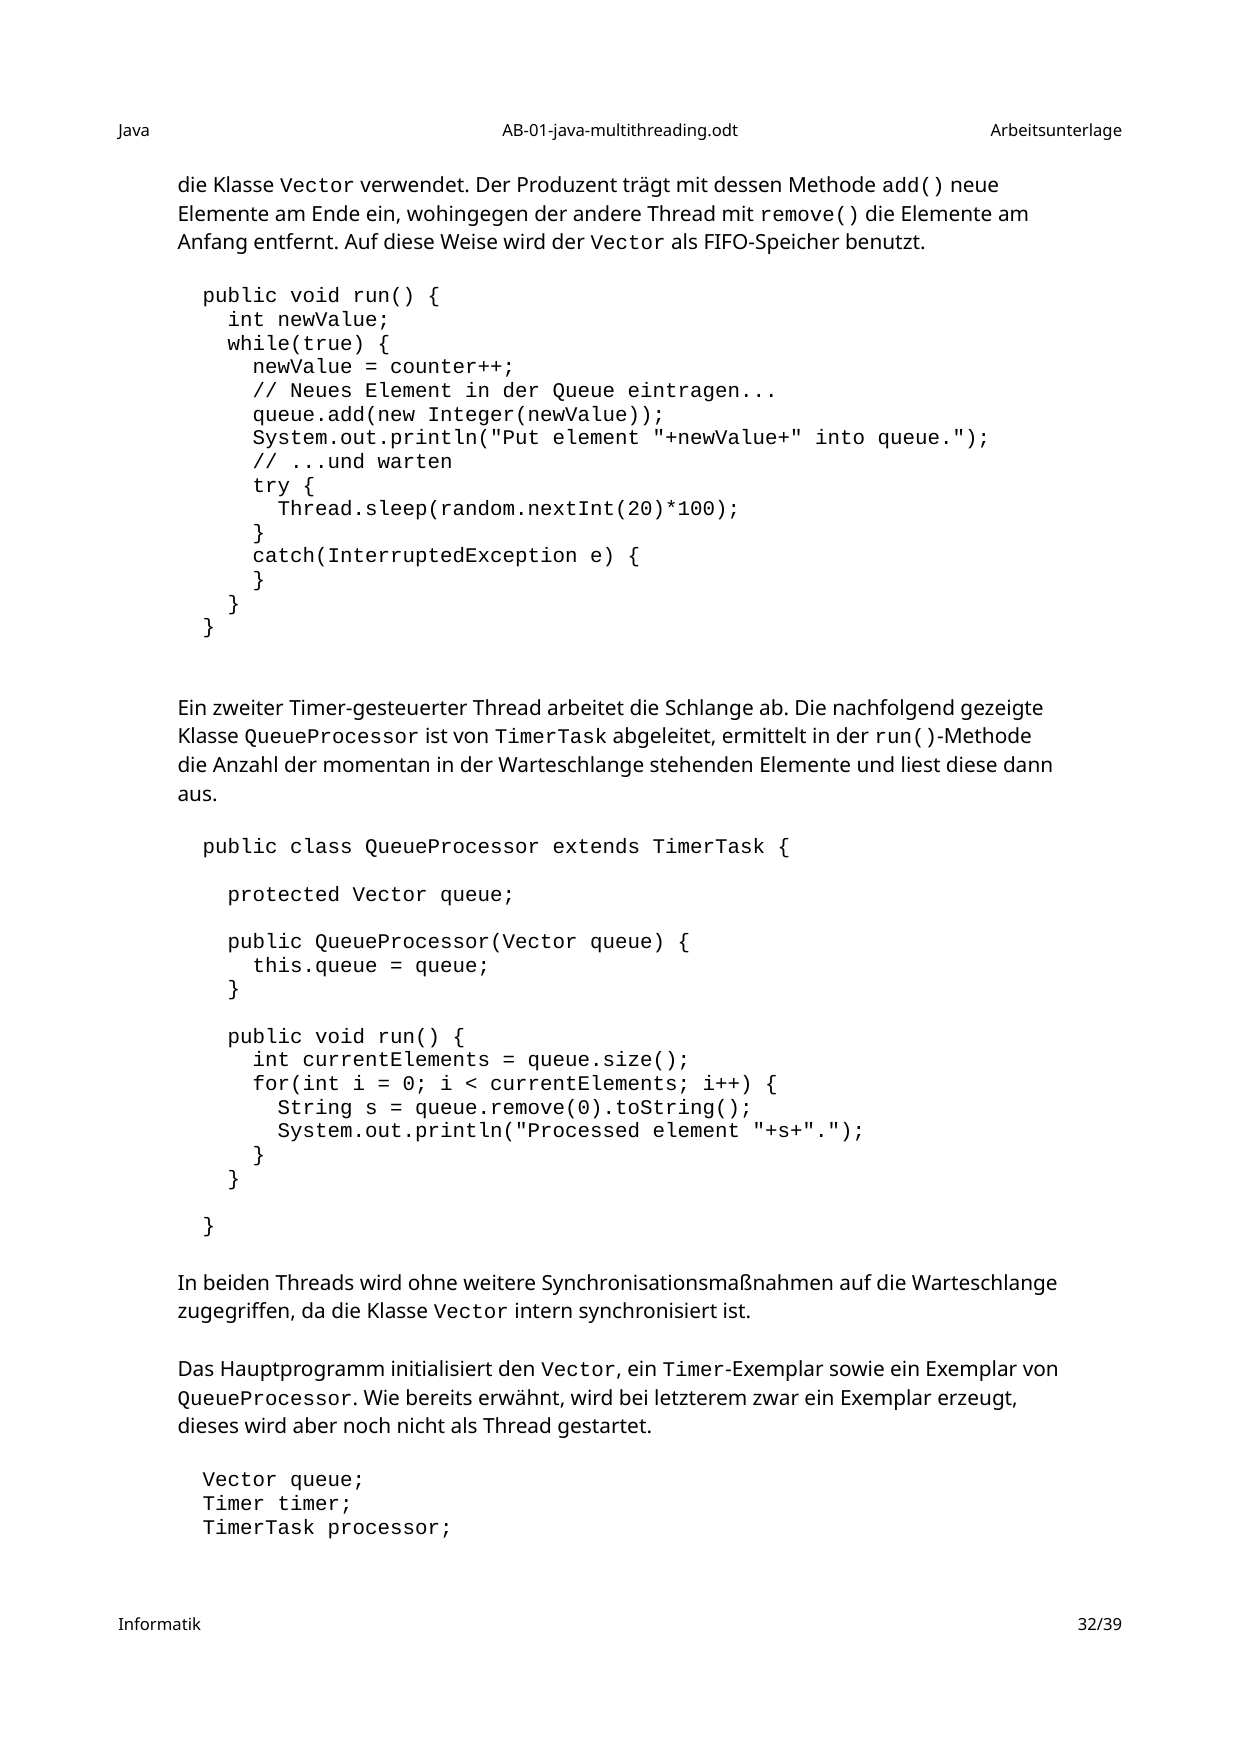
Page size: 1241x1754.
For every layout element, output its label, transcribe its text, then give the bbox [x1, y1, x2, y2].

text Timer timer; [177, 1493, 1063, 1517]
text catch(InterruptedException e) { [177, 546, 1063, 569]
text TimerTask processor; [177, 1517, 1063, 1540]
text // ...und warten [177, 451, 1063, 474]
text System.out.println("Put element "+newValue+" into queue."); [177, 427, 1063, 451]
text // Neues Element in der Queue eintragen... [177, 380, 1063, 404]
text } [177, 593, 1063, 616]
text String s = queue.remove(0).toString(); [177, 1097, 1063, 1120]
text for(int i = 0; i < currentElements; i++) { [177, 1073, 1063, 1097]
text } [177, 1215, 1063, 1238]
text Ein zweiter Timer-gesteuerter Thread arbeitet die Schlange ab. Die nachfolgend gezeigte Klasse QueueProcessor ist von TimerTask abgeleitet, ermittelt in der run()-Methode die Anzahl der momentan in der Warteschlange stehenden Elemente und liest diese dann aus. [177, 693, 1063, 807]
text } [177, 978, 1063, 1002]
text } [177, 616, 1063, 640]
text } [177, 522, 1063, 546]
text newValue = counter++; [177, 356, 1063, 380]
text } [177, 1168, 1063, 1191]
text public QueueProcessor(Vector queue) { [177, 931, 1063, 955]
text while(true) { [177, 333, 1063, 356]
text } [177, 1144, 1063, 1168]
text public void run() { [177, 285, 1063, 309]
text Thread.sleep(random.nextInt(20)*100); [177, 498, 1063, 522]
text int currentElements = queue.size(); [177, 1049, 1063, 1073]
text public class QueueProcessor extends TimerTask { [177, 837, 1063, 860]
text try { [177, 474, 1063, 498]
text die Klasse Vector verwendet. Der Produzent trägt mit dessen Methode add() neue Elemente am Ende ein, wohingegen der andere Thread mit remove() die Elemente am Anfang entfernt. Auf diese Weise wird der Vector als FIFO-Speicher benutzt. [177, 170, 1063, 256]
text Das Hauptprogramm initialisiert den Vector, ein Timer-Exemplar sowie ein Exemplar von QueueProcessor. Wie bereits erwähnt, wird bei letzterem zwar ein Exemplar erzeugt, dieses wird aber noch nicht als Thread gestartet. [177, 1354, 1063, 1440]
text queue.add(new Integer(newValue)); [177, 404, 1063, 427]
text public void run() { [177, 1026, 1063, 1049]
text int newValue; [177, 309, 1063, 333]
text protected Vector queue; [177, 884, 1063, 907]
text Vector queue; [177, 1469, 1063, 1493]
text System.out.println("Processed element "+s+"."); [177, 1120, 1063, 1144]
text In beiden Threads wird ohne weitere Synchronisationsmaßnahmen auf die Warteschlange zugegriffen, da die Klasse Vector intern synchronisiert ist. [177, 1268, 1063, 1325]
text } [177, 569, 1063, 593]
text this.queue = queue; [177, 955, 1063, 978]
